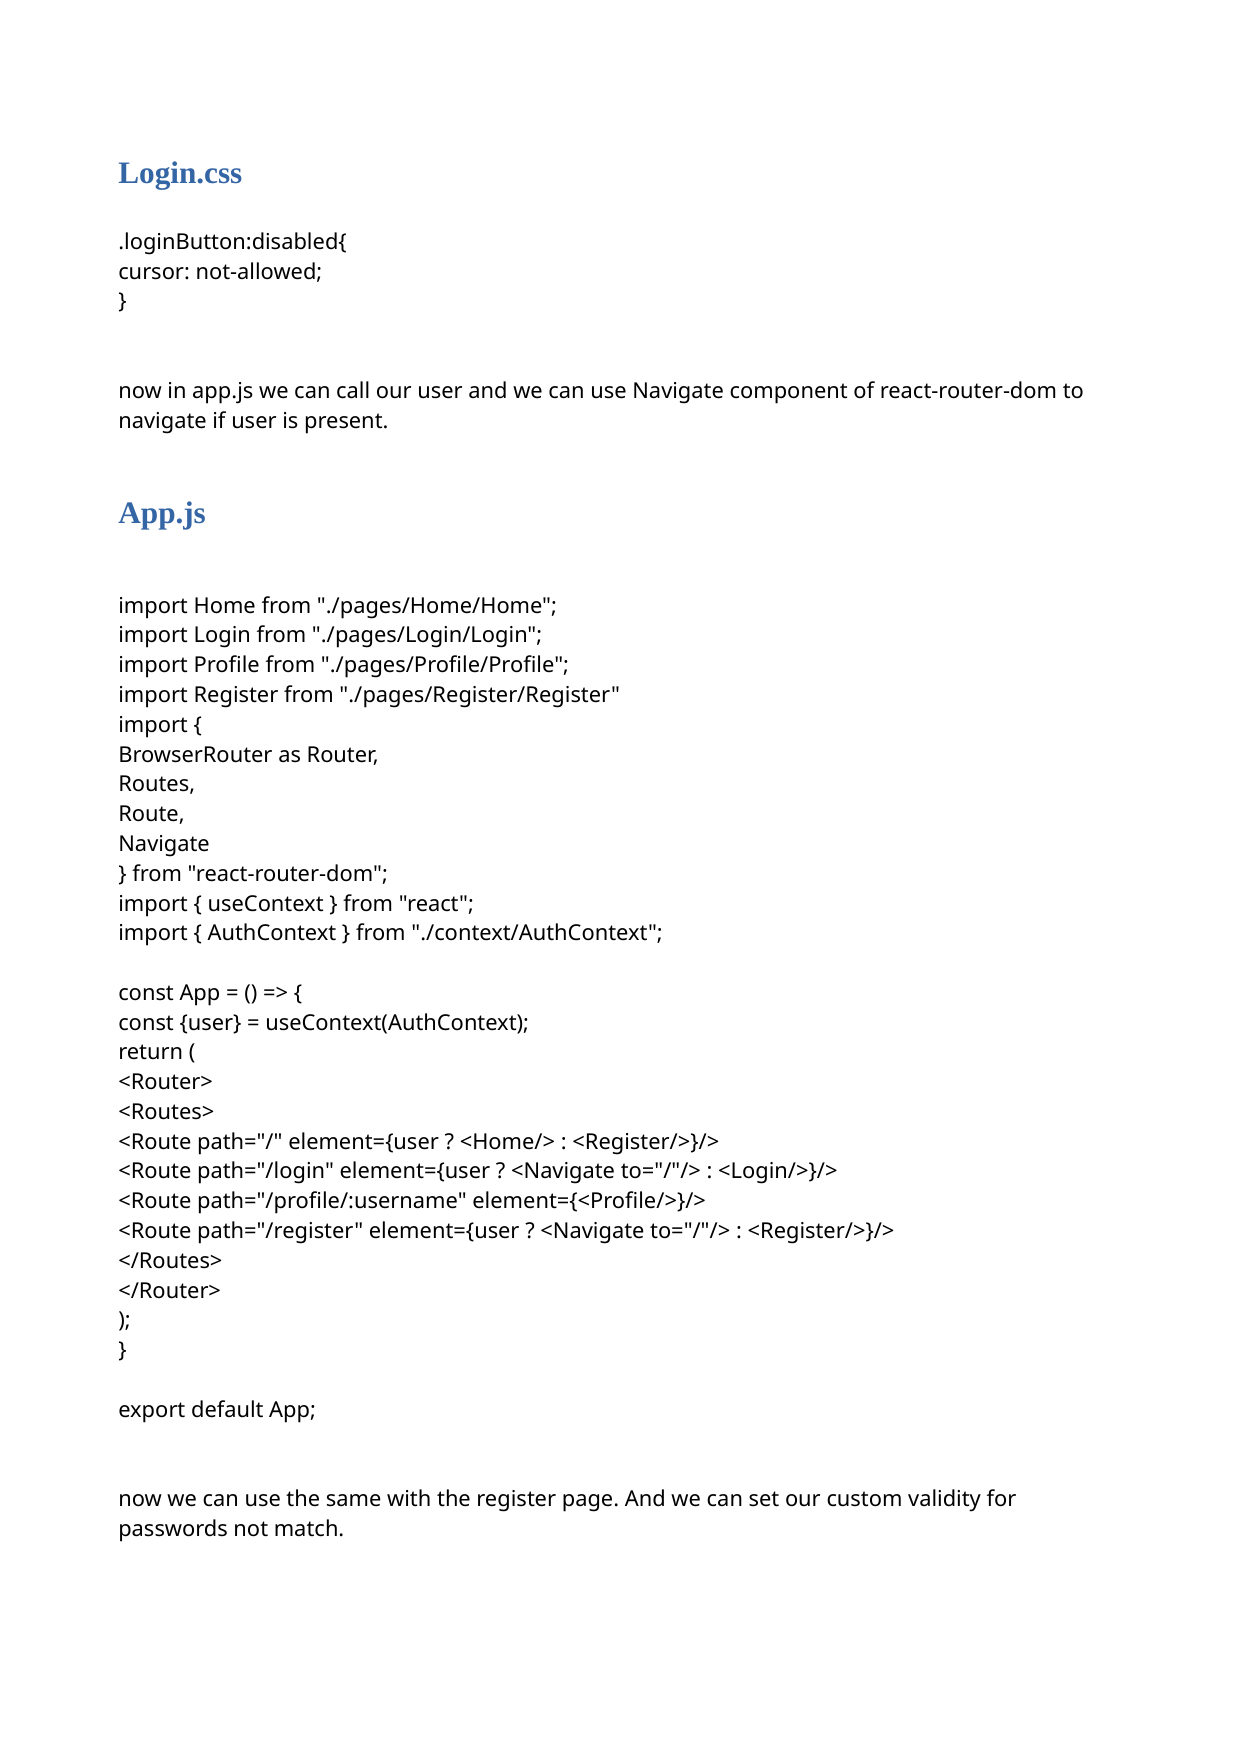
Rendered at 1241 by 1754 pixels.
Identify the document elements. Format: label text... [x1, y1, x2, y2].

text ); [118, 1304, 1122, 1334]
text Login.css [118, 154, 1122, 190]
text import { [118, 709, 1122, 738]
text return ( [118, 1036, 1122, 1066]
text <Router> [118, 1066, 1122, 1096]
text <Routes> [118, 1096, 1122, 1126]
text Navigate [118, 828, 1122, 858]
text Routes, [118, 768, 1122, 798]
text } [118, 1334, 1122, 1364]
text import { useContext } from "react"; [118, 887, 1122, 917]
text BrowserRouter as Router, [118, 738, 1122, 768]
text const {user} = useContext(AuthContext); [118, 1007, 1122, 1036]
text import { AuthContext } from "./context/AuthContext"; [118, 917, 1122, 947]
text App.js [118, 494, 1122, 530]
text <Route path="/register" element={user ? <Navigate to="/"/> : <Register/>}/> [118, 1215, 1122, 1245]
text const App = () => { [118, 977, 1122, 1007]
text import Login from "./pages/Login/Login"; [118, 619, 1122, 649]
text </Router> [118, 1275, 1122, 1304]
text Route, [118, 798, 1122, 828]
text <Route path="/login" element={user ? <Navigate to="/"/> : <Login/>}/> [118, 1156, 1122, 1185]
text } [118, 286, 1122, 315]
text import Register from "./pages/Register/Register" [118, 679, 1122, 709]
text <Route path="/" element={user ? <Home/> : <Register/>}/> [118, 1126, 1122, 1156]
text now we can use the same with the register page. And we can set our custom validity for passwords not match. [118, 1483, 1122, 1543]
text now in app.js we can call our user and we can use Navigate component of react-router-dom to navigate if user is present. [118, 375, 1122, 434]
text import Home from "./pages/Home/Home"; [118, 589, 1122, 619]
text </Routes> [118, 1245, 1122, 1275]
text <Route path="/profile/:username" element={<Profile/>}/> [118, 1185, 1122, 1215]
text .loginButton:disabled{ [118, 226, 1122, 256]
text import Profile from "./pages/Profile/Profile"; [118, 649, 1122, 679]
text } from "react-router-dom"; [118, 858, 1122, 887]
text cursor: not-allowed; [118, 256, 1122, 286]
text export default App; [118, 1394, 1122, 1423]
